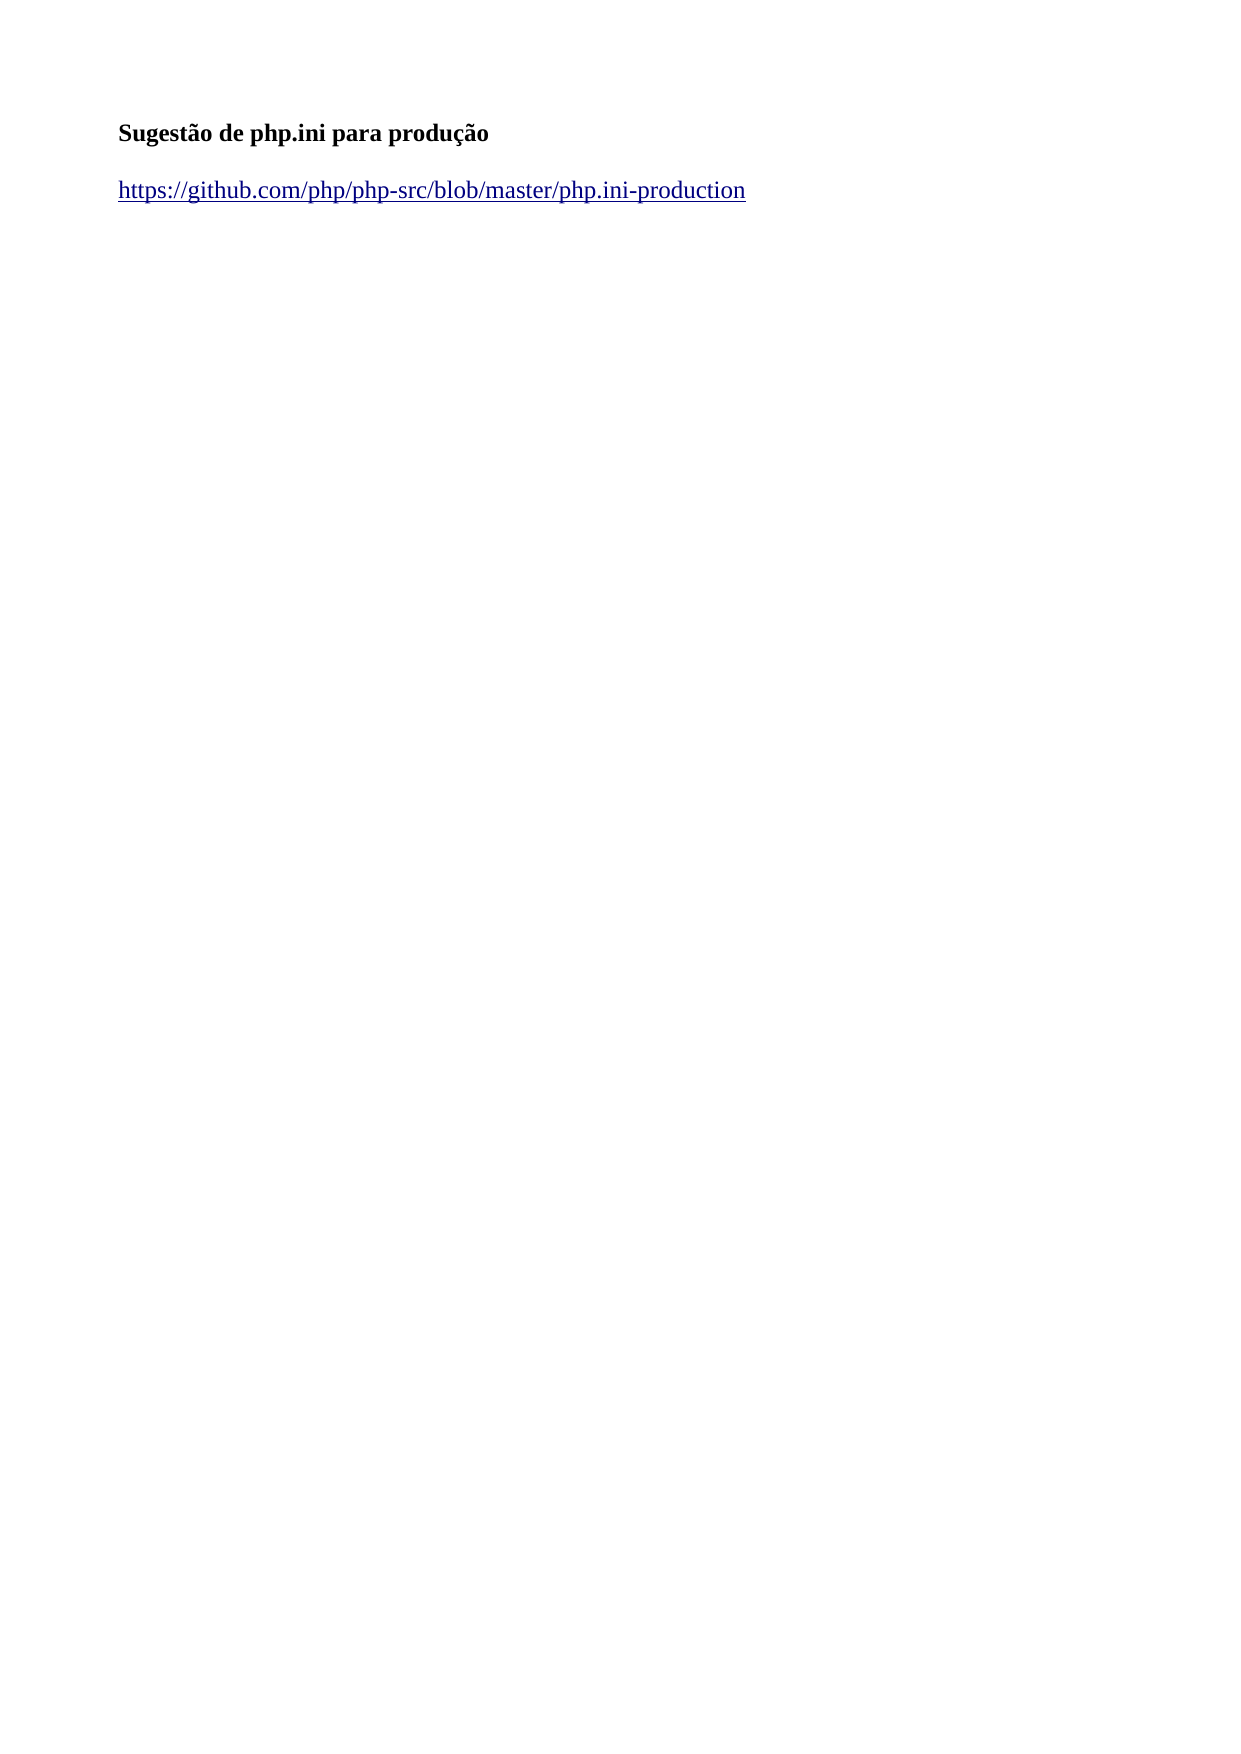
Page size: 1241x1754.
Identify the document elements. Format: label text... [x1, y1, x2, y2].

text https://github.com/php/php-src/blob/master/php.ini-production [118, 176, 1122, 204]
text Sugestão de php.ini para produção [118, 118, 1122, 147]
